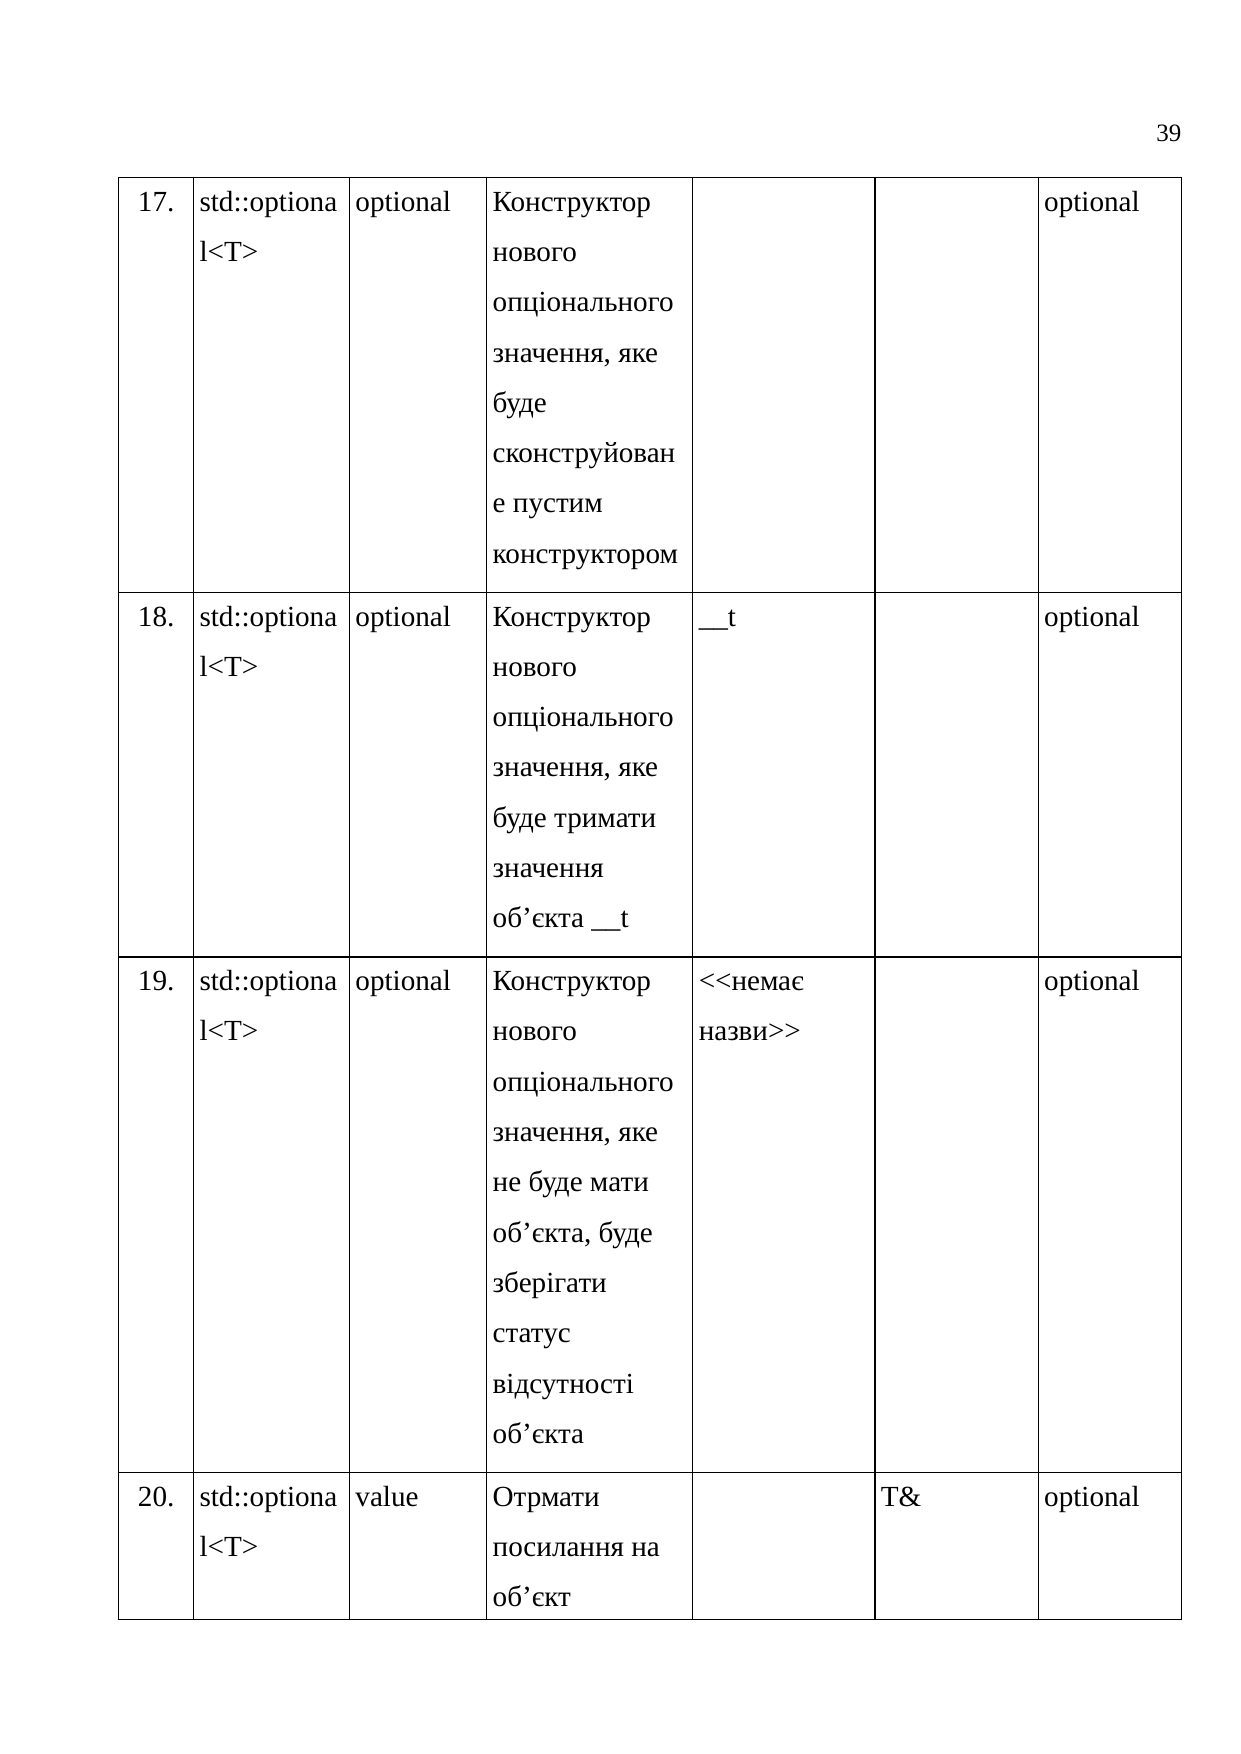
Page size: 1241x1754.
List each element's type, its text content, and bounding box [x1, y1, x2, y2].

table_cell optional [350, 958, 486, 1472]
table_cell optional [1039, 1473, 1181, 1619]
table_cell optional [1039, 958, 1181, 1472]
table_cell optional [350, 593, 486, 956]
table_cell [876, 593, 1038, 956]
table_cell std::optional<T> [194, 958, 349, 1472]
table_cell 20. [119, 1473, 193, 1619]
table_cell [693, 178, 874, 592]
table_cell T& [876, 1473, 1038, 1619]
table_cell optional [1039, 593, 1181, 956]
table_cell [876, 958, 1038, 1472]
table_cell optional [1039, 178, 1181, 592]
table_cell Конструктор нового опціонального значення, яке буде тримати значення об’єкта __t [487, 593, 692, 956]
table_cell Конструктор нового опціонального значення, яке не буде мати об’єкта, буде зберігати статус відсутності об’єкта [487, 958, 692, 1472]
table_cell <<немає назви>> [693, 958, 874, 1472]
table_cell [693, 1473, 874, 1619]
table_cell Отрмати посилання на об’єкт [487, 1473, 692, 1619]
table_cell std::optional<T> [194, 178, 349, 592]
table_cell optional [350, 178, 486, 592]
table_cell __t [693, 593, 874, 956]
table_cell std::optional<T> [194, 1473, 349, 1619]
table_cell Конструктор нового опціонального значення, яке буде сконструйоване пустим конструктором [487, 178, 692, 592]
table_cell value [350, 1473, 486, 1619]
table_cell std::optional<T> [194, 593, 349, 956]
table_cell 17. [119, 178, 193, 592]
table_cell [876, 178, 1038, 592]
table_cell 18. [119, 593, 193, 956]
table_cell 19. [119, 958, 193, 1472]
